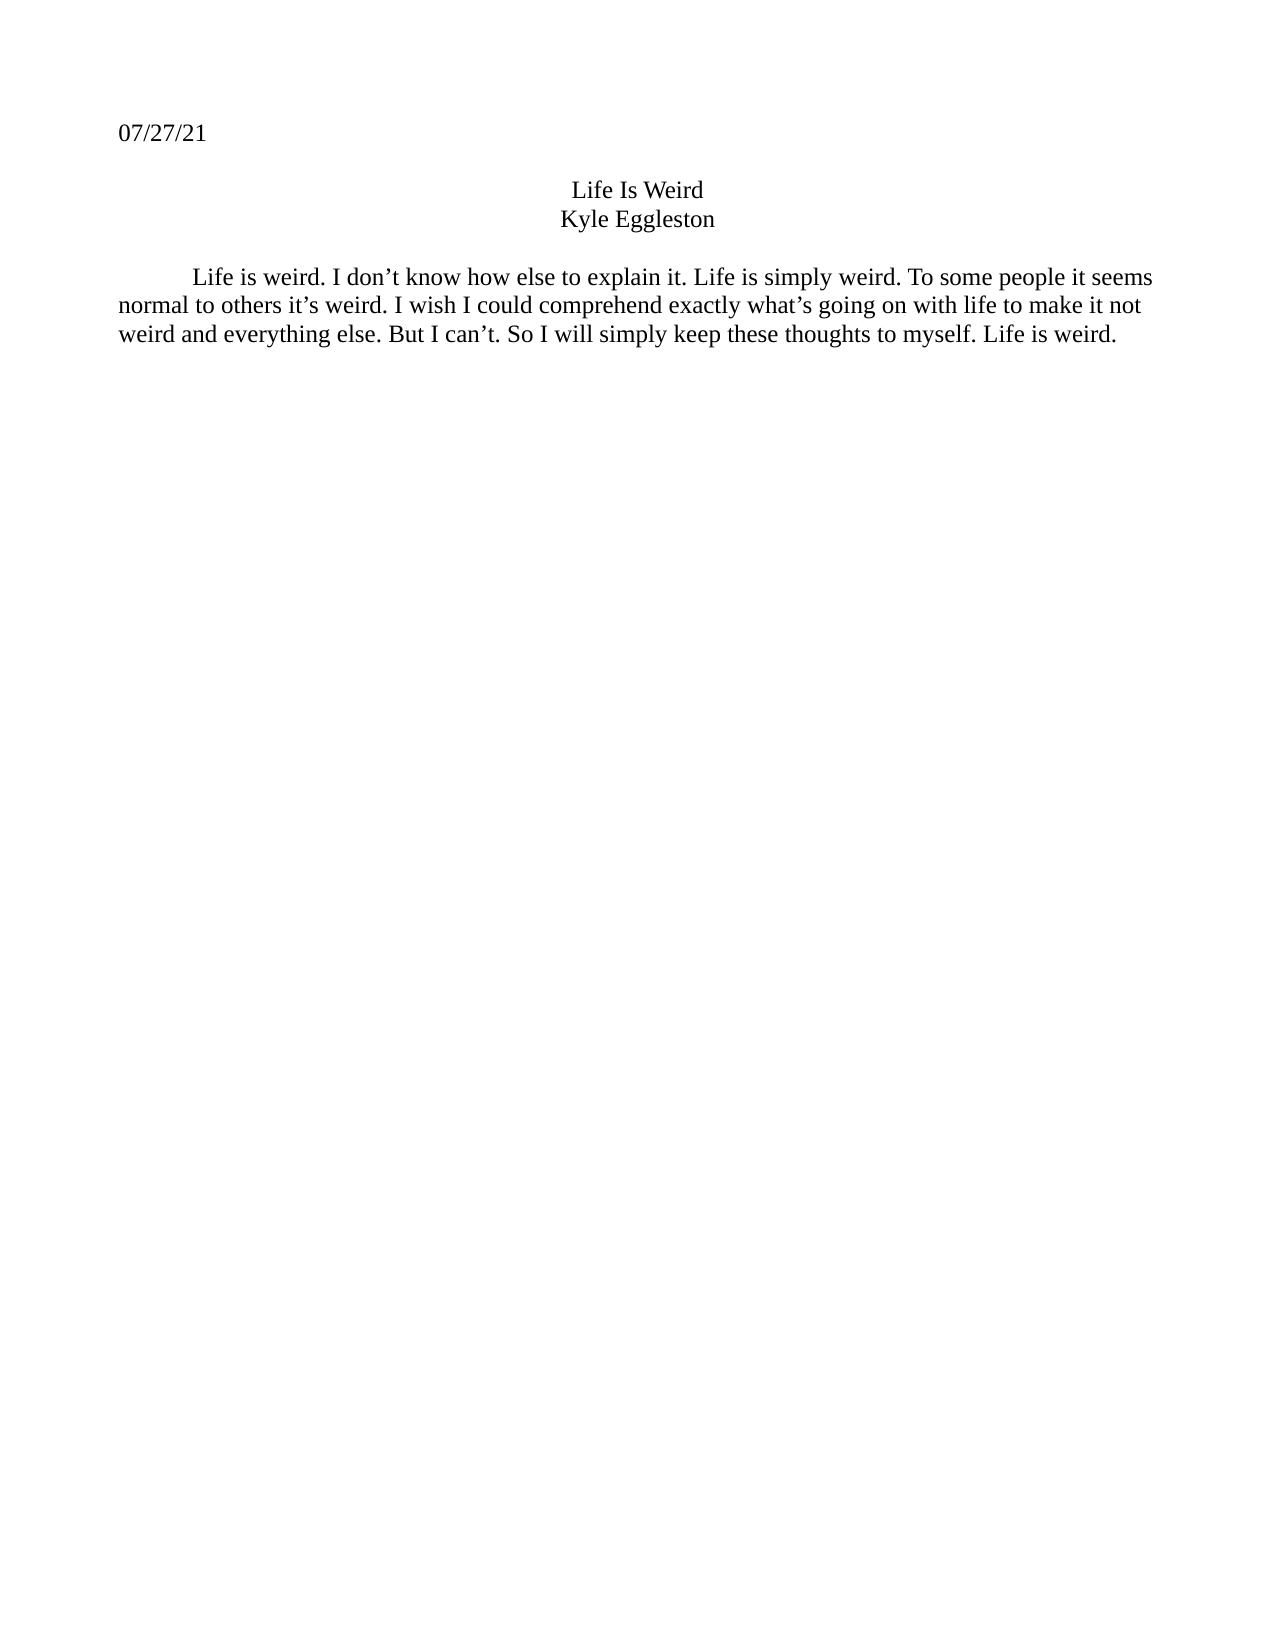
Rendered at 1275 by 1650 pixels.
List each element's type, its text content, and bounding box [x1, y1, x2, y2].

text Kyle Eggleston [118, 204, 1157, 233]
text 07/27/21 [118, 118, 1157, 147]
text Life is weird. I don’t know how else to explain it. Life is simply weird. To some people it seems normal to others it’s weird. I wish I could comprehend exactly what’s going on with life to make it not weird and everything else. But I can’t. So I will simply keep these thoughts to myself. Life is weird. [118, 262, 1157, 348]
text Life Is Weird [118, 176, 1157, 204]
